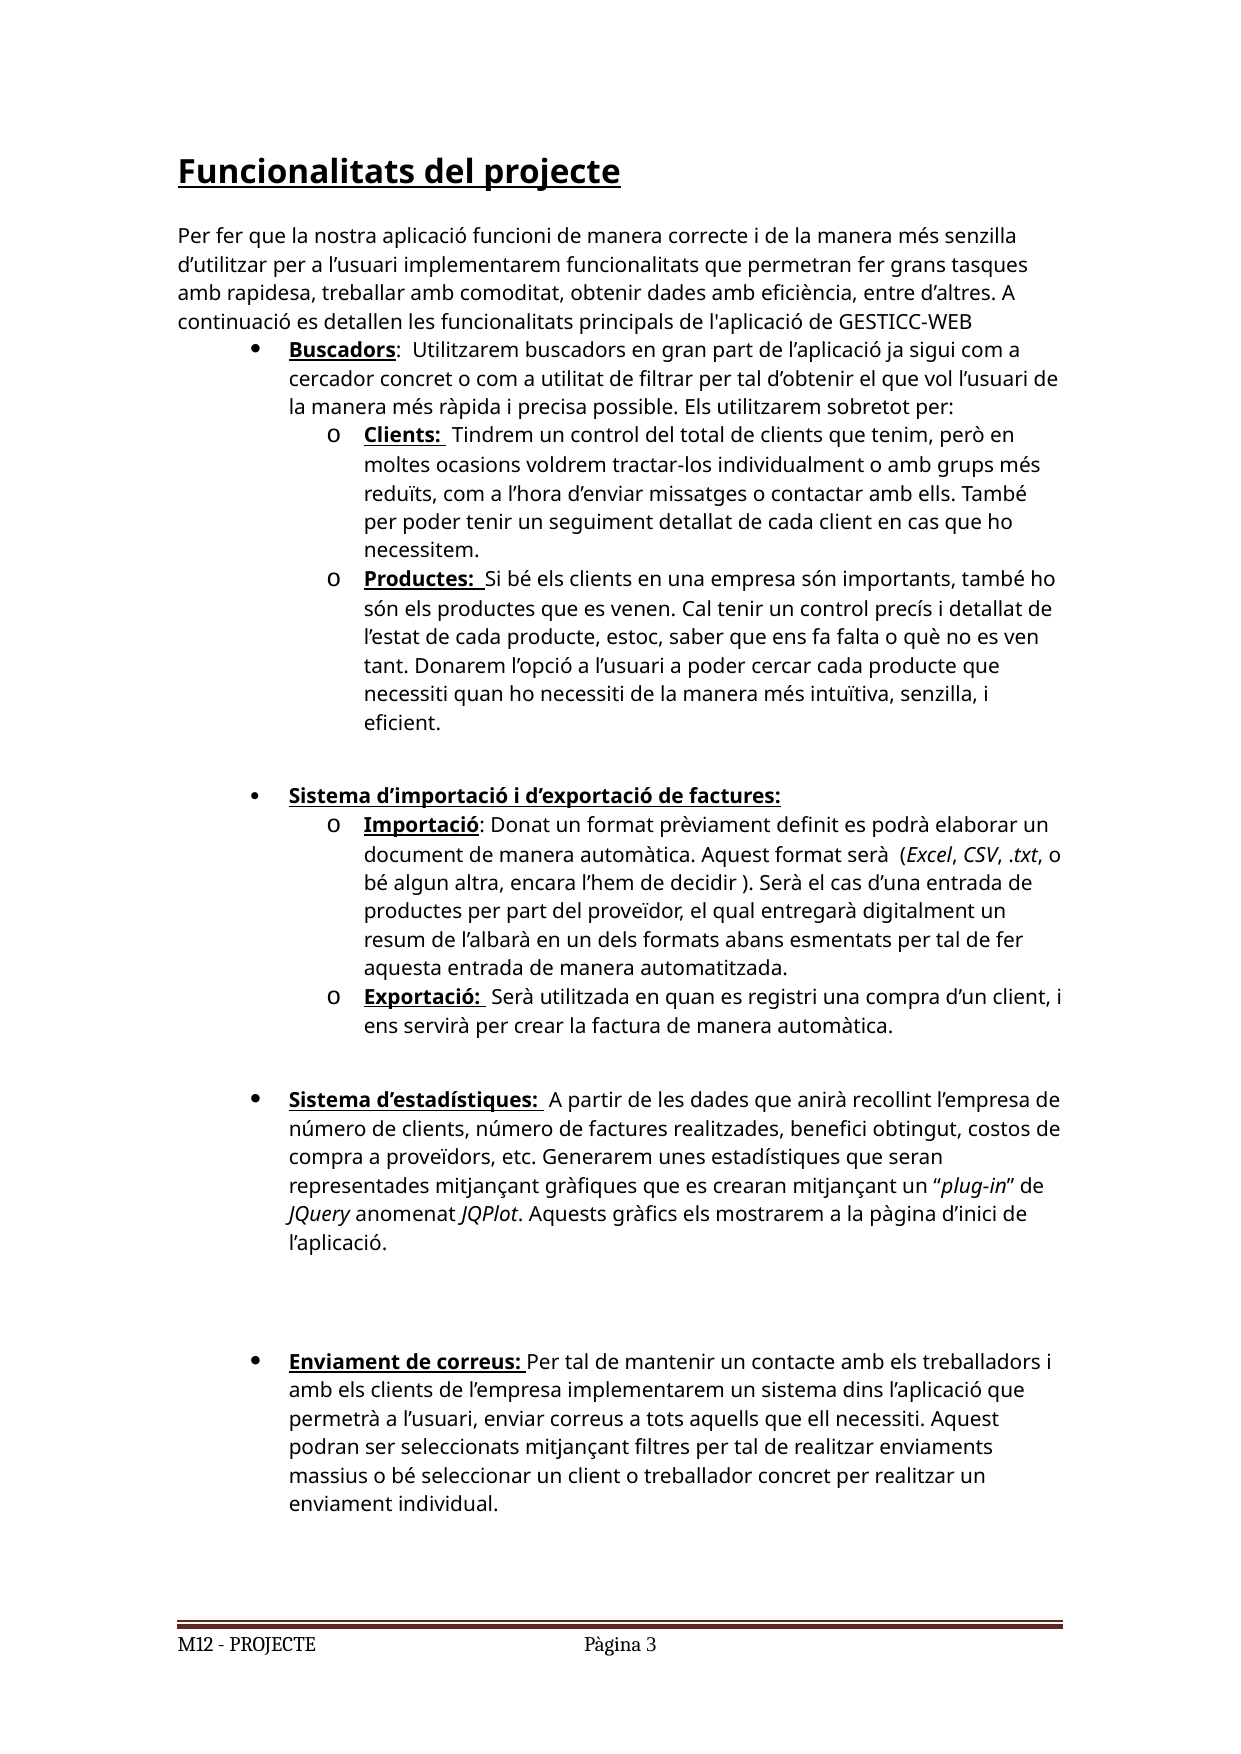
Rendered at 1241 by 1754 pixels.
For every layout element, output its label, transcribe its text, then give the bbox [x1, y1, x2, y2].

list Buscadors: Utilitzarem buscadors en gran part de l’aplicació ja sigui com a cercador concret o com a utilitat de filtrar per tal d’obtenir el que vol l’usuari de la manera més ràpida i precisa possible. Els utilitzarem sobretot per: [251, 335, 1063, 421]
list Sistema d’estadístiques: A partir de les dades que anirà recollint l’empresa de número de clients, número de factures realitzades, benefici obtingut, costos de compra a proveïdors, etc. Generarem unes estadístiques que seran representades mitjançant gràfiques que es crearan mitjançant un “plug-in” de JQuery anomenat JQPlot. Aquests gràfics els mostrarem a la pàgina d’inici de l’aplicació. [251, 1086, 1063, 1256]
list Importació: Donat un format prèviament definit es podrà elaborar un document de manera automàtica. Aquest format serà (Excel, CSV, .txt, o bé algun altra, encara l’hem de decidir ). Serà el cas d’una entrada de productes per part del proveïdor, el qual entregarà digitalment un resum de l’albarà en un dels formats abans esmentats per tal de fer aquesta entrada de manera automatitzada. [326, 810, 1063, 982]
list Clients: Tindrem un control del total de clients que tenim, però en moltes ocasions voldrem tractar-los individualment o amb grups més reduïts, com a l’hora d’enviar missatges o contactar amb ells. També per poder tenir un seguiment detallat de cada client en cas que ho necessitem. [326, 421, 1063, 564]
list Exportació: Serà utilitzada en quan es registri una compra d’un client, i ens servirà per crear la factura de manera automàtica. [326, 982, 1063, 1040]
text Funcionalitats del projecte [177, 148, 1063, 193]
text Per fer que la nostra aplicació funcioni de manera correcte i de la manera més senzilla d’utilitzar per a l’usuari implementarem funcionalitats que permetran fer grans tasques amb rapidesa, treballar amb comoditat, obtenir dades amb eficiència, entre d’altres. A continuació es detallen les funcionalitats principals de l'aplicació de GESTICC-WEB [177, 221, 1063, 335]
list Enviament de correus: Per tal de mantenir un contacte amb els treballadors i amb els clients de l’empresa implementarem un sistema dins l’aplicació que permetrà a l’usuari, enviar correus a tots aquells que ell necessiti. Aquest podran ser seleccionats mitjançant filtres per tal de realitzar enviaments massius o bé seleccionar un client o treballador concret per realitzar un enviament individual. [251, 1347, 1063, 1518]
list Sistema d’importació i d’exportació de factures: [251, 781, 1063, 810]
list Productes: Si bé els clients en una empresa són importants, també ho són els productes que es venen. Cal tenir un control precís i detallat de l’estat de cada producte, estoc, saber que ens fa falta o què no es ven tant. Donarem l’opció a l’usuari a poder cercar cada producte que necessiti quan ho necessiti de la manera més intuïtiva, senzilla, i eficient. [326, 564, 1063, 736]
